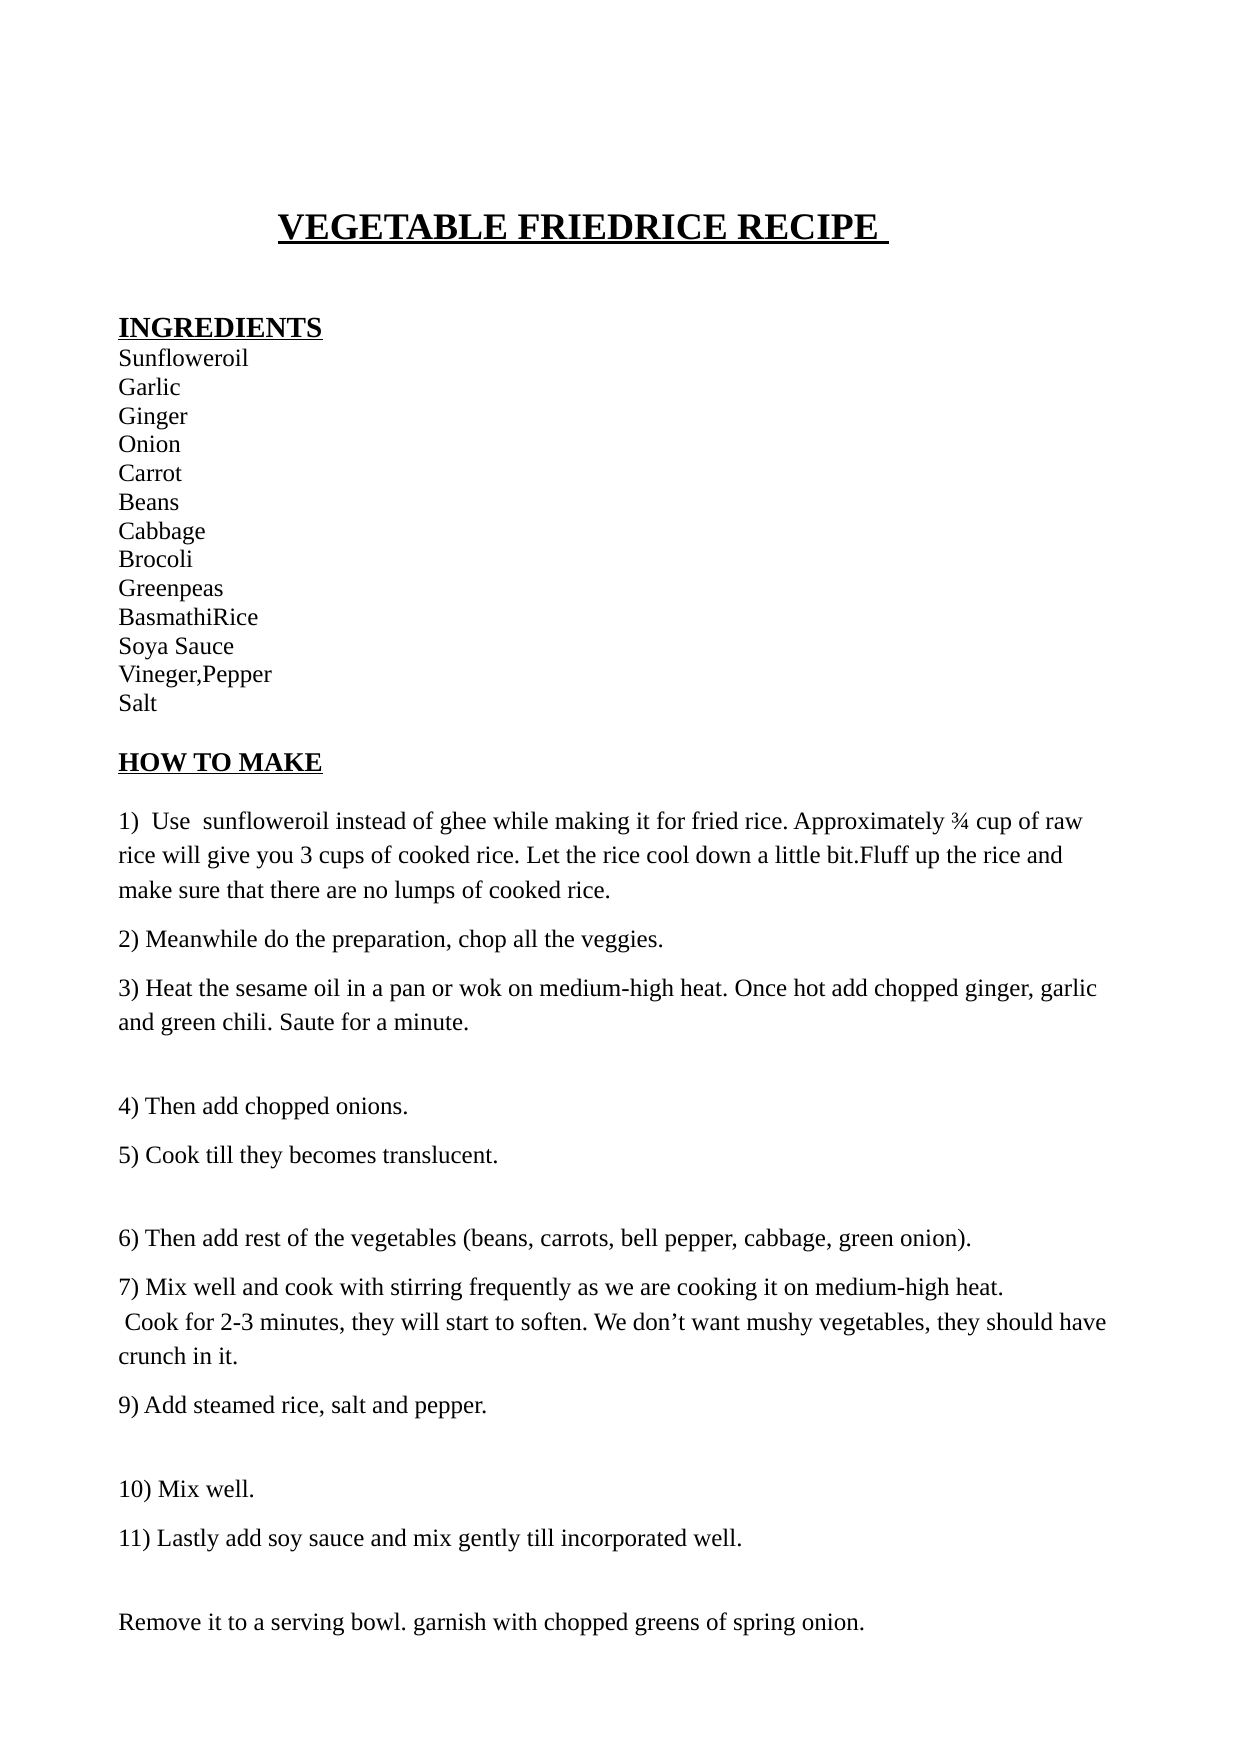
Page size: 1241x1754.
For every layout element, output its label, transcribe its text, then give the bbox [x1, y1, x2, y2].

text Onion [118, 429, 1122, 458]
text VEGETABLE FRIEDRICE RECIPE [118, 204, 1122, 247]
text Salt [118, 688, 1122, 717]
text 11) Lastly add soy sauce and mix gently till incorporated well. [118, 1523, 1122, 1586]
text Sunfloweroil [118, 343, 1122, 372]
text Vineger,Pepper [118, 659, 1122, 688]
text Cabbage [118, 516, 1122, 544]
text Remove it to a serving bowl. garnish with chopped greens of spring onion. [118, 1607, 1122, 1635]
text Ginger [118, 401, 1122, 429]
text HOW TO MAKE [118, 746, 1122, 777]
text 9) Add steamed rice, salt and pepper. [118, 1391, 1122, 1454]
text INGREDIENTS [118, 310, 1122, 343]
text 6) Then add rest of the vegetables (beans, carrots, bell pepper, cabbage, green onion). [118, 1223, 1122, 1252]
text Brocoli [118, 544, 1122, 573]
text 4) Then add chopped onions. [118, 1091, 1122, 1119]
text 3) Heat the sesame oil in a pan or wok on medium-high heat. Once hot add chopped ginger, garlic and green chili. Saute for a minute. [118, 973, 1122, 1071]
text Carrot [118, 458, 1122, 487]
text Garlic [118, 372, 1122, 401]
text Soya Sauce [118, 631, 1122, 659]
text 7) Mix well and cook with stirring frequently as we are cooking it on medium-high heat. Cook for 2-3 minutes, they will start to soften. We don’t want mushy vegetables, they should have crunch in it. [118, 1272, 1122, 1370]
text 5) Cook till they becomes translucent. [118, 1140, 1122, 1203]
text 10) Mix well. [118, 1474, 1122, 1503]
text Greenpeas [118, 573, 1122, 602]
text 2) Meanwhile do the preparation, chop all the veggies. [118, 924, 1122, 952]
text 1) Use sunfloweroil instead of ghee while making it for fried rice. Approximately ¾ cup of raw rice will give you 3 cups of cooked rice. Let the rice cool down a little bit.Fluff up the rice and make sure that there are no lumps of cooked rice. [118, 806, 1122, 903]
text Beans [118, 487, 1122, 516]
text BasmathiRice [118, 602, 1122, 631]
